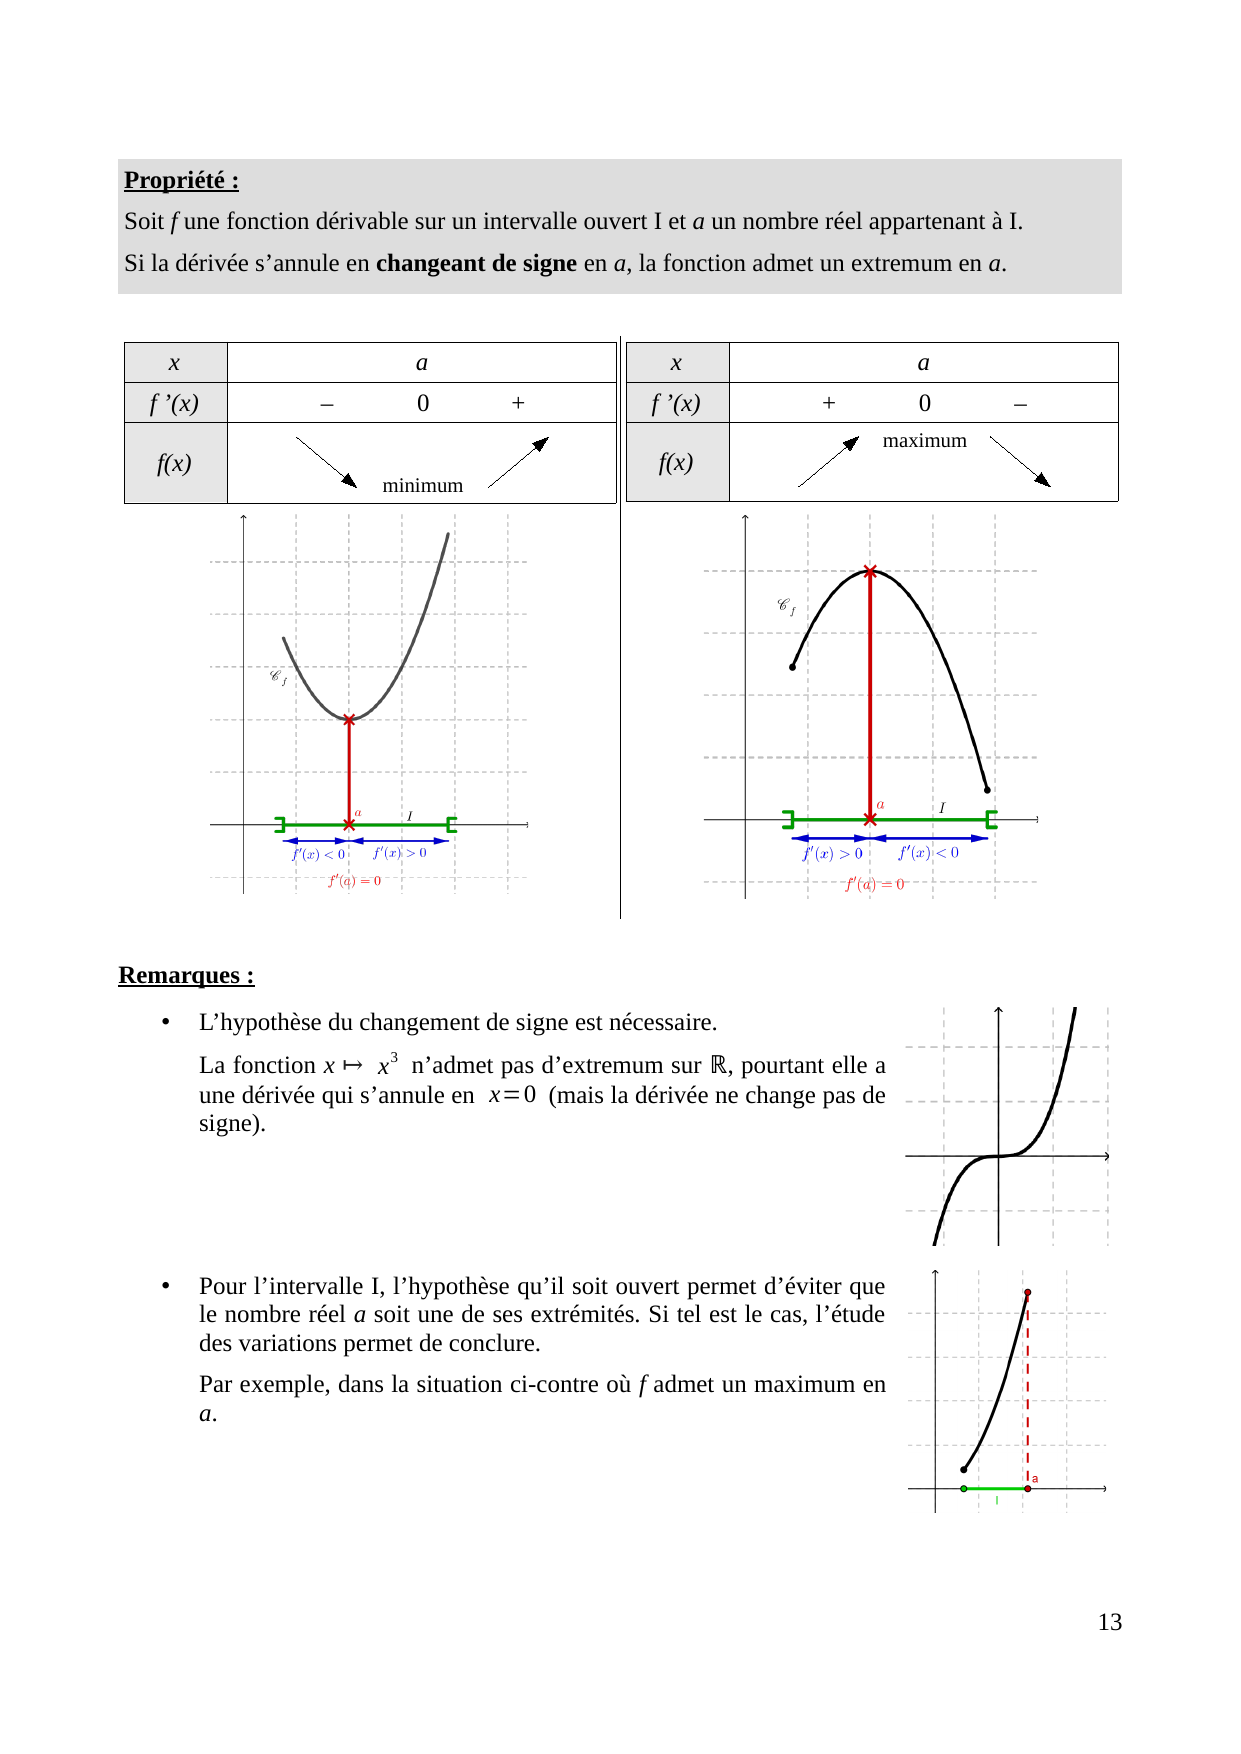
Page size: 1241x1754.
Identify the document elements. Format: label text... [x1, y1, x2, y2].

table_header [228, 343, 285, 382]
table_cell Pour l’intervalle I, l’hypothèse qu’il soit ouvert permet d’éviter que le nombre réel a soit une de ses extrémités. Si tel est le cas, l’étude des variations permet de conclure. Par exemple, dans la situation ci-contre où f admet un maximum en a. [118, 1265, 892, 1532]
table_cell [787, 423, 871, 501]
table_header [787, 343, 871, 382]
table_header [285, 343, 369, 382]
table_header Propriété : Soit f une fonction dérivable sur un intervalle ouvert I et a un nombre réel appartenant à I. Si la dérivée s’annule en changeant de signe en a, la fonction admet un extremum en a. [118, 159, 1122, 294]
table_cell 0 [871, 383, 979, 422]
table_cell [560, 423, 616, 502]
table_header a [871, 343, 979, 382]
table_cell [118, 509, 620, 919]
table_cell 0 [369, 383, 477, 422]
table_cell f(x) [125, 423, 227, 502]
text Remarques : [118, 960, 1122, 989]
table_header [560, 343, 616, 382]
table_cell [285, 423, 369, 502]
table_header [118, 336, 620, 508]
table_cell f ’(x) [627, 383, 729, 422]
table_cell [560, 383, 616, 422]
table_cell [1062, 423, 1118, 501]
picture [210, 514, 529, 894]
table_cell – [979, 383, 1062, 422]
table_cell [477, 423, 559, 502]
table_cell [228, 383, 285, 422]
table_cell [1062, 383, 1118, 422]
table_cell [730, 383, 787, 422]
table_cell + [477, 383, 559, 422]
table_header [477, 343, 559, 382]
table_cell f ’(x) [125, 383, 227, 422]
table_header [621, 336, 1122, 508]
table_header L’hypothèse du changement de signe est nécessaire. La fonction x ↦ n’admet pas d’extremum sur ℝ, pourtant elle a une dérivée qui s’annule en (mais la dérivée ne change pas de signe). [118, 1001, 892, 1265]
table_cell [228, 423, 285, 502]
table_cell + [787, 383, 871, 422]
table_cell f(x) [627, 423, 729, 501]
table_header [730, 343, 787, 382]
table_header x [627, 343, 729, 382]
table_header [979, 343, 1062, 382]
table_cell [730, 423, 787, 501]
table_cell minimum [369, 423, 477, 502]
table_header [892, 1001, 1122, 1265]
table_cell [621, 509, 1122, 919]
table_cell [979, 423, 1062, 501]
picture [703, 514, 1039, 899]
table_cell – [285, 383, 369, 422]
table_cell maximum [871, 423, 979, 501]
table_header x [125, 343, 227, 382]
table_cell [892, 1265, 1122, 1532]
table_header [1062, 343, 1118, 382]
table_header a [369, 343, 477, 382]
